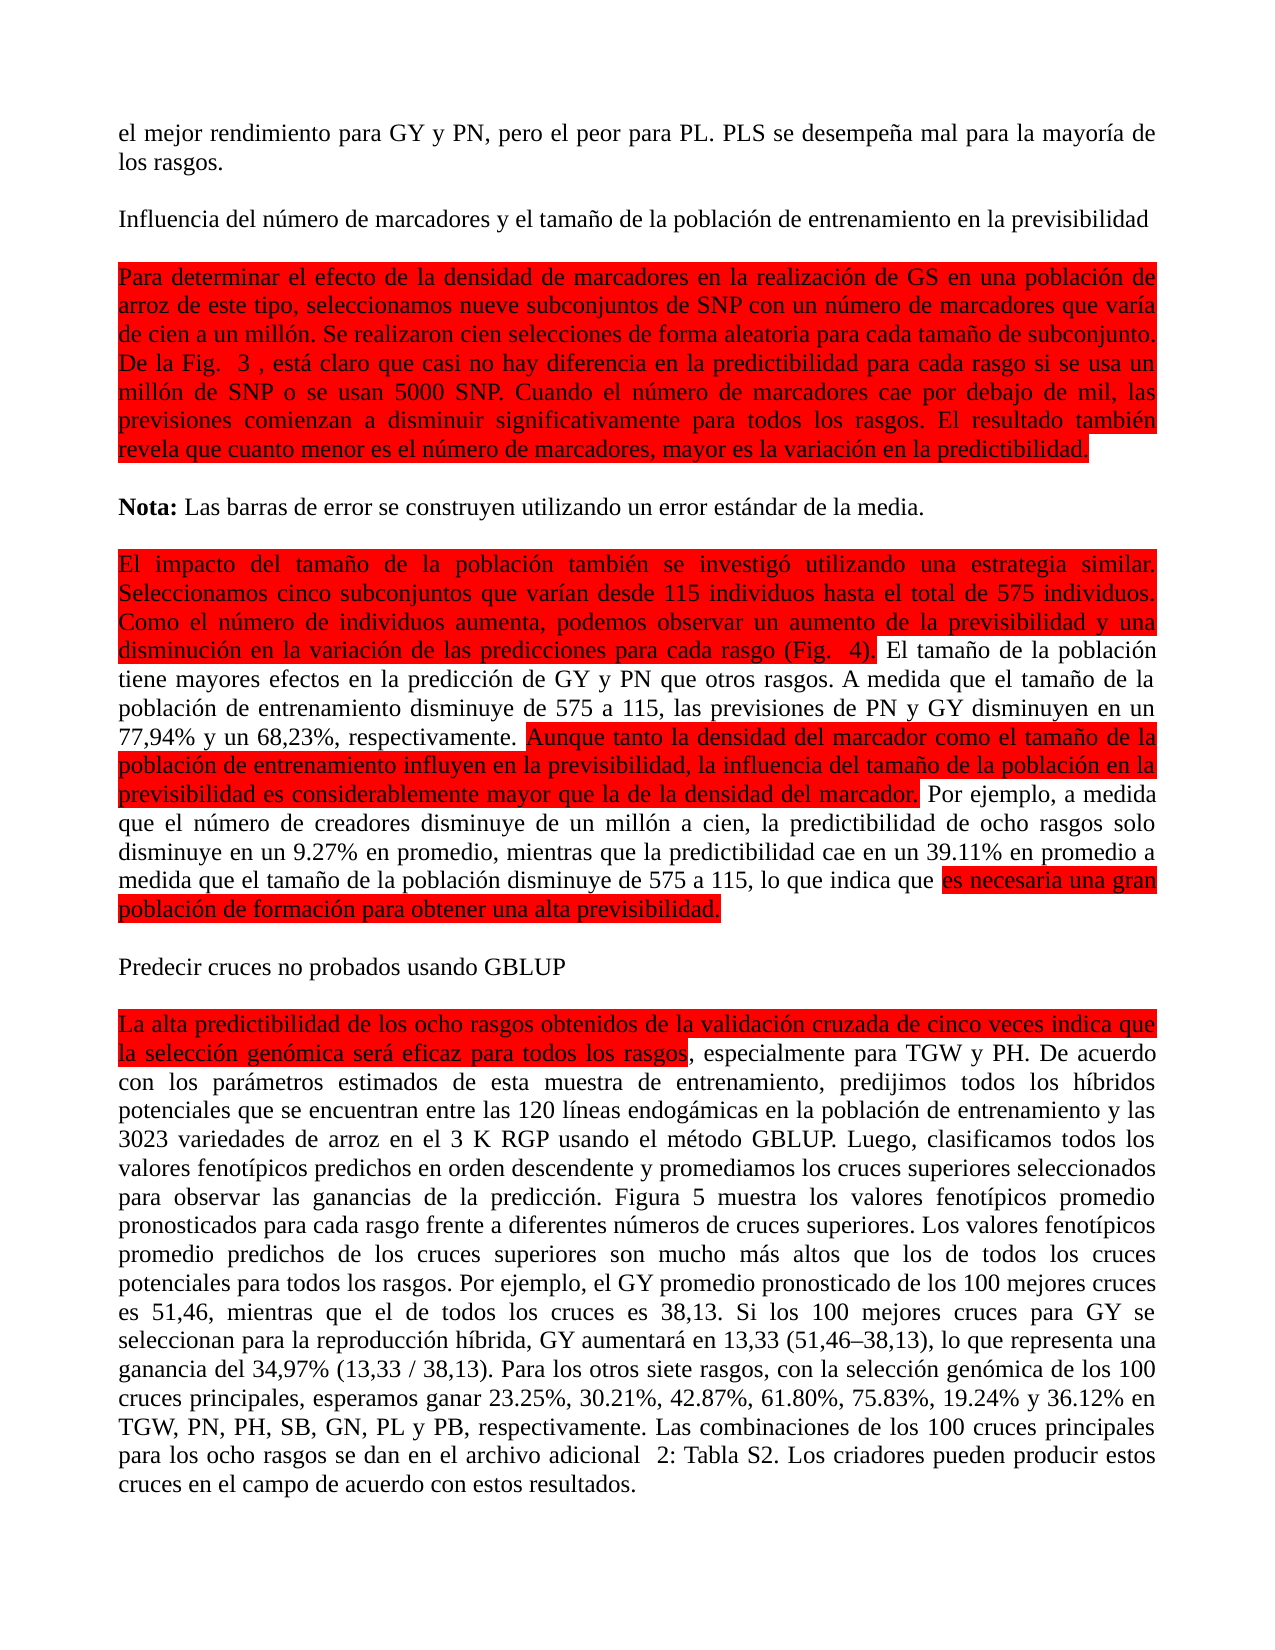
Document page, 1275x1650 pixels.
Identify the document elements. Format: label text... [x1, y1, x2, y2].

text Para determinar el efecto de la densidad de marcadores en la realización de GS en una población de arroz de este tipo, seleccionamos nueve subconjuntos de SNP con un número de marcadores que varía de cien a un millón. Se realizaron cien selecciones de forma aleatoria para cada tamaño de subconjunto. De la Fig. 3 , está claro que casi no hay diferencia en la predictibilidad para cada rasgo si se usa un millón de SNP o se usan 5000 SNP. Cuando el número de marcadores cae por debajo de mil, las previsiones comienzan a disminuir significativamente para todos los rasgos. El resultado también revela que cuanto menor es el número de marcadores, mayor es la variación en la predictibilidad. [118, 262, 1157, 463]
text Influencia del número de marcadores y el tamaño de la población de entrenamiento en la previsibilidad [118, 204, 1157, 233]
text Predecir cruces no probados usando GBLUP [118, 952, 1157, 981]
text La alta predictibilidad de los ocho rasgos obtenidos de la validación cruzada de cinco veces indica que la selección genómica será eficaz para todos los rasgos, especialmente para TGW y PH. De acuerdo con los parámetros estimados de esta muestra de entrenamiento, predijimos todos los híbridos potenciales que se encuentran entre las 120 líneas endogámicas en la población de entrenamiento y las 3023 variedades de arroz en el 3 K RGP usando el método GBLUP. Luego, clasificamos todos los valores fenotípicos predichos en orden descendente y promediamos los cruces superiores seleccionados para observar las ganancias de la predicción. Figura 5 muestra los valores fenotípicos promedio pronosticados para cada rasgo frente a diferentes números de cruces superiores. Los valores fenotípicos promedio predichos de los cruces superiores son mucho más altos que los de todos los cruces potenciales para todos los rasgos. Por ejemplo, el GY promedio pronosticado de los 100 mejores cruces es 51,46, mientras que el de todos los cruces es 38,13. Si los 100 mejores cruces para GY se seleccionan para la reproducción híbrida, GY aumentará en 13,33 (51,46–38,13), lo que representa una ganancia del 34,97% (13,33 / 38,13). Para los otros siete rasgos, con la selección genómica de los 100 cruces principales, esperamos ganar 23.25%, 30.21%, 42.87%, 61.80%, 75.83%, 19.24% y 36.12% en TGW, PN, PH, SB, GN, PL y PB, respectivamente. Las combinaciones de los 100 cruces principales para los ocho rasgos se dan en el archivo adicional 2: Tabla S2. Los criadores pueden producir estos cruces en el campo de acuerdo con estos resultados. [118, 1009, 1157, 1498]
text Nota: Las barras de error se construyen utilizando un error estándar de la media. [118, 492, 1157, 521]
text el mejor rendimiento para GY y PN, pero el peor para PL. PLS se desempeña mal para la mayoría de los rasgos. [118, 118, 1157, 176]
text El impacto del tamaño de la población también se investigó utilizando una estrategia similar. Seleccionamos cinco subconjuntos que varían desde 115 individuos hasta el total de 575 individuos. Como el número de individuos aumenta, podemos observar un aumento de la previsibilidad y una disminución en la variación de las predicciones para cada rasgo (Fig. 4). El tamaño de la población tiene mayores efectos en la predicción de GY y PN que otros rasgos. A medida que el tamaño de la población de entrenamiento disminuye de 575 a 115, las previsiones de PN y GY disminuyen en un 77,94% y un 68,23%, respectivamente. Aunque tanto la densidad del marcador como el tamaño de la población de entrenamiento influyen en la previsibilidad, la influencia del tamaño de la población en la previsibilidad es considerablemente mayor que la de la densidad del marcador. Por ejemplo, a medida que el número de creadores disminuye de un millón a cien, la predictibilidad de ocho rasgos solo disminuye en un 9.27% ​​en promedio, mientras que la predictibilidad cae en un 39.11% en promedio a medida que el tamaño de la población disminuye de 575 a 115, lo que indica que es necesaria una gran población de formación para obtener una alta previsibilidad. [118, 549, 1157, 923]
